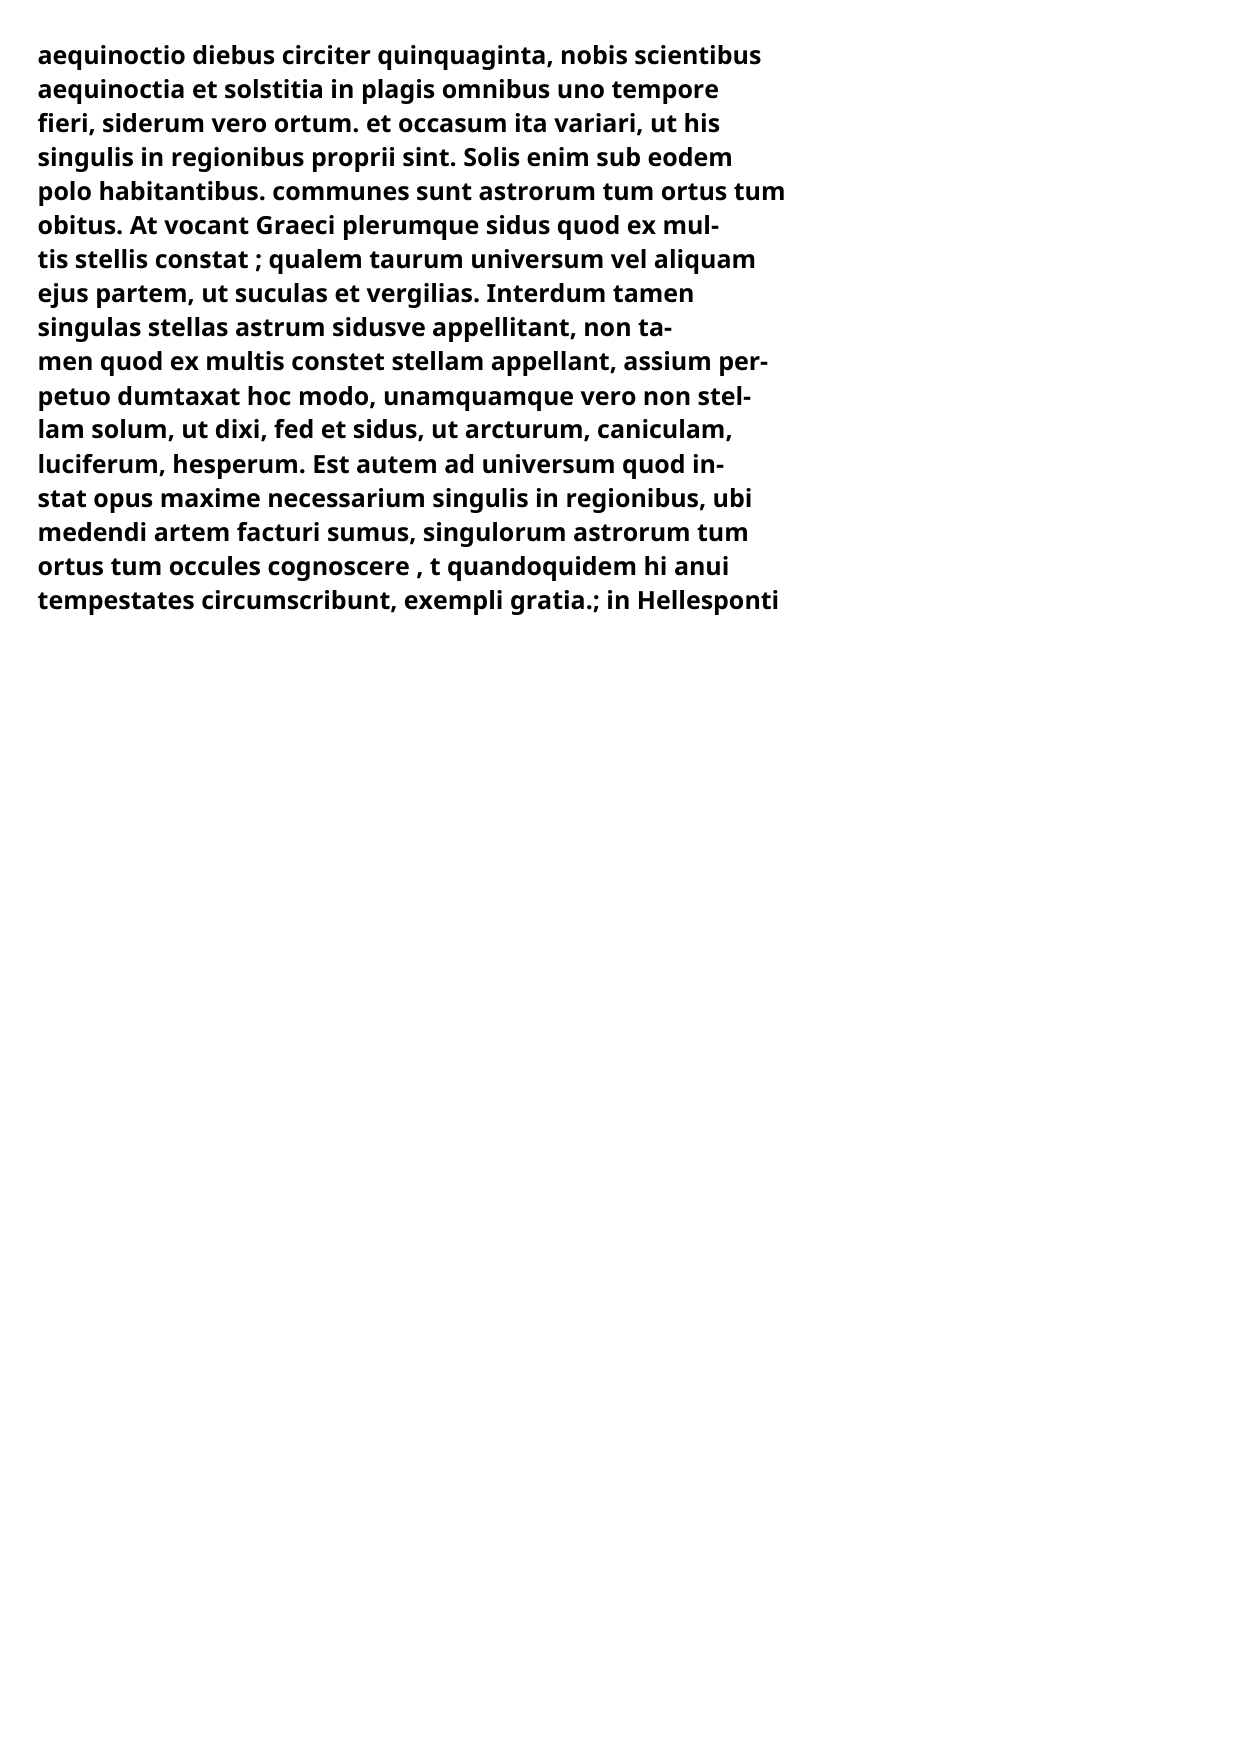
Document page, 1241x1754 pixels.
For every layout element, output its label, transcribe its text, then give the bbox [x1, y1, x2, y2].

text aequinoctio diebus circiter quinquaginta, nobis scientibus aequinoctia et solstitia in plagis omnibus uno tempore fieri, siderum vero ortum. et occasum ita variari, ut his singulis in regionibus proprii sint. Solis enim sub eodem polo habitantibus. communes sunt astrorum tum ortus tum obitus. At vocant Graeci plerumque sidus quod ex mul- tis stellis constat ; qualem taurum universum vel aliquam ejus partem, ut suculas et vergilias. Interdum tamen singulas stellas astrum sidusve appellitant, non ta- men quod ex multis constet stellam appellant, assium per- petuo dumtaxat hoc modo, unamquamque vero non stel- lam solum, ut dixi, fed et sidus, ut arcturum, caniculam, luciferum, hesperum. Est autem ad universum quod in- stat opus maxime necessarium singulis in regionibus, ubi medendi artem facturi sumus, singulorum astrorum tum ortus tum occules cognoscere , t quandoquidem hi anui tempestates circumscribunt, exempli gratia.; in Hellesponti [37, 37, 1203, 617]
